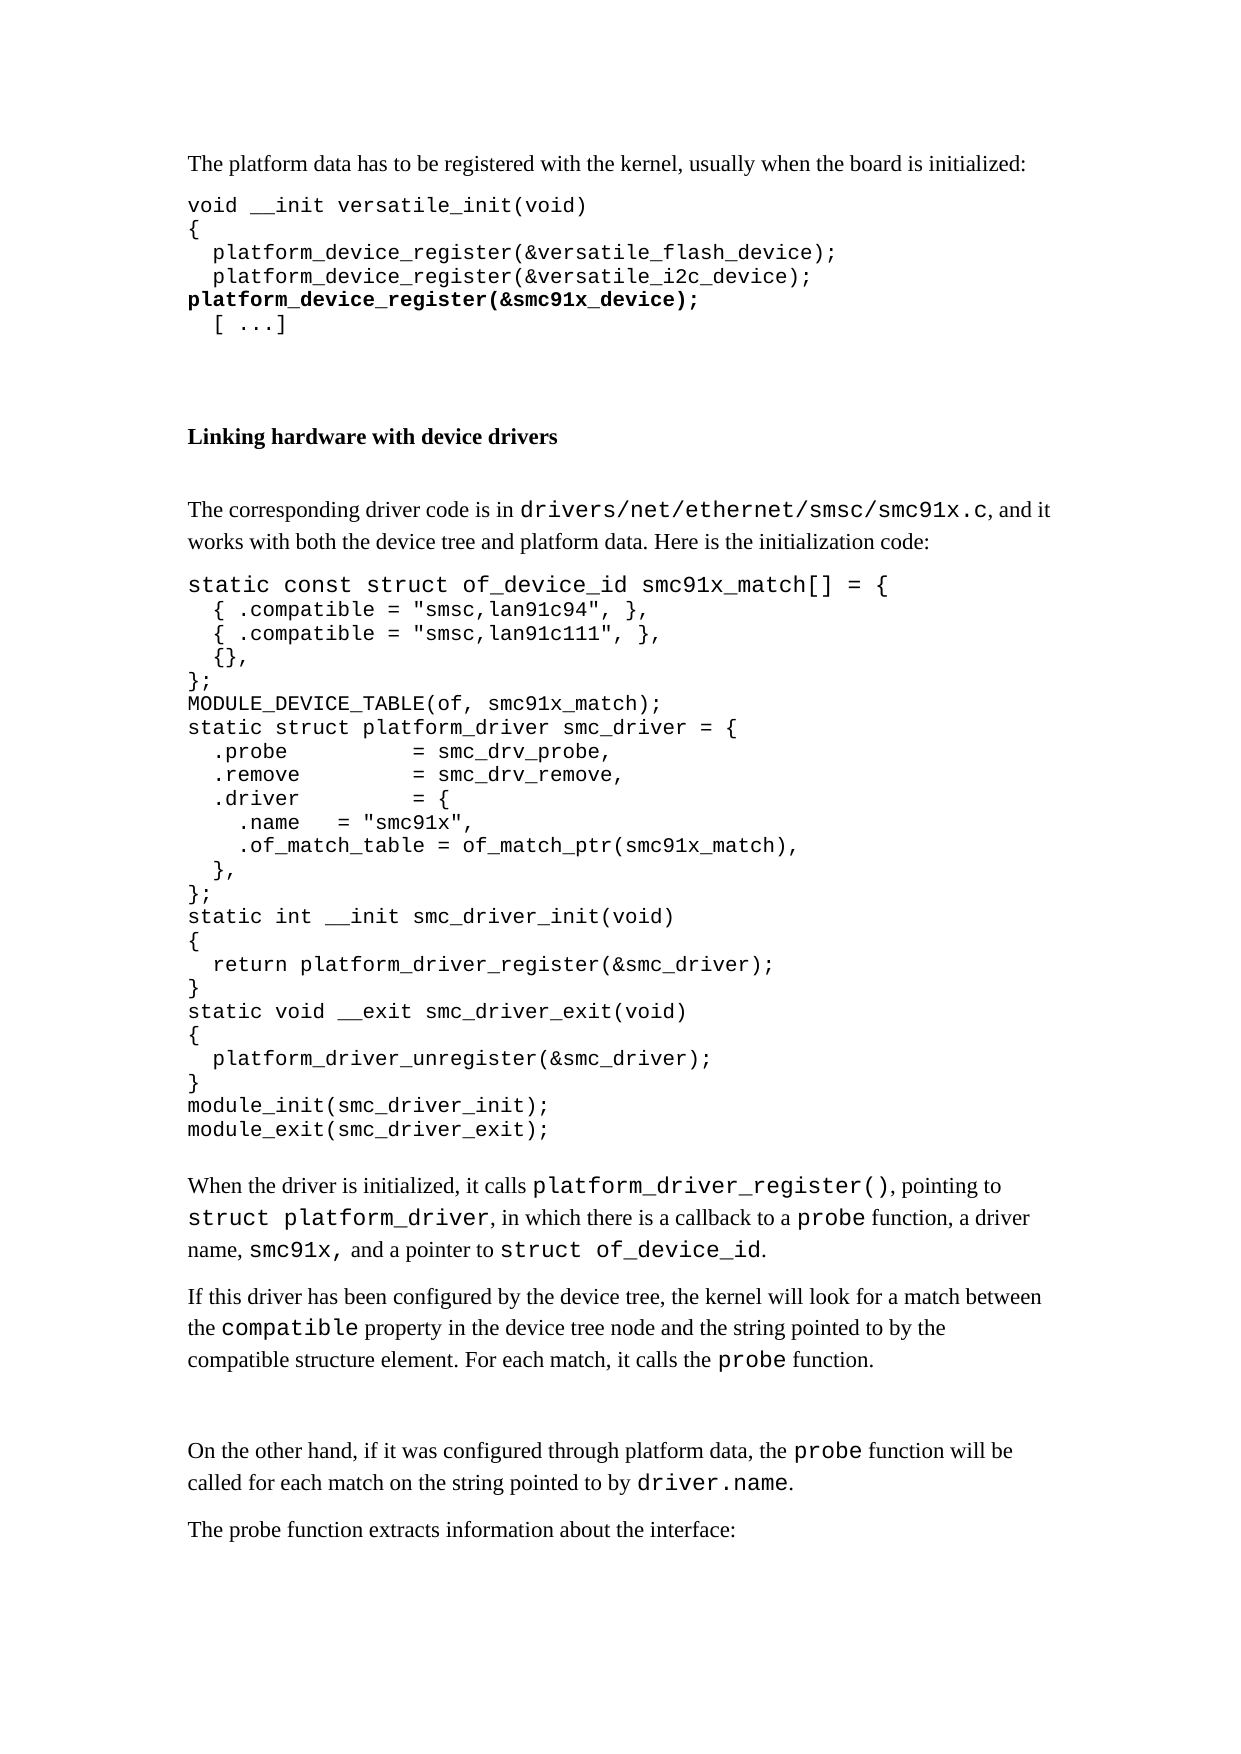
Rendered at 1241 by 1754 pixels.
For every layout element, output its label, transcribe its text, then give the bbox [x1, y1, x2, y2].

text platform_device_register(&smc91x_device); [187, 289, 1053, 313]
text On the other hand, if it was configured through platform data, the probe function will be called for each match on the string pointed to by driver.name. [187, 1437, 1053, 1498]
text The platform data has to be registered with the kernel, usually when the board is initialized: [187, 150, 1053, 176]
text { .compatible = "smsc,lan91c94", }, [187, 599, 1053, 622]
text .name = "smc91x", [187, 812, 1053, 835]
text module_exit(smc_driver_exit); [187, 1119, 1053, 1143]
text .probe = smc_drv_probe, [187, 741, 1053, 764]
text .driver = { [187, 788, 1053, 812]
text If this driver has been configured by the device tree, the kernel will look for a match between the compatible property in the device tree node and the string pointed to by the compatible structure element. For each match, it calls the probe function. [187, 1283, 1053, 1374]
text .of_match_table = of_match_ptr(smc91x_match), [187, 835, 1053, 859]
text {}, [187, 646, 1053, 670]
text static struct platform_driver smc_driver = { [187, 717, 1053, 741]
text }, [187, 859, 1053, 883]
text MODULE_DEVICE_TABLE(of, smc91x_match); [187, 693, 1053, 717]
text static const struct of_device_id smc91x_match[] = { [187, 573, 1053, 599]
text { .compatible = "smsc,lan91c111", }, [187, 622, 1053, 646]
text { [187, 218, 1053, 242]
text platform_device_register(&versatile_i2c_device); [187, 266, 1053, 289]
text When the driver is initialized, it calls platform_driver_register(), pointing to struct platform_driver, in which there is a callback to a probe function, a driver name, smc91x, and a pointer to struct of_device_id. [187, 1172, 1053, 1264]
text { [187, 1024, 1053, 1048]
text { [187, 930, 1053, 953]
text platform_device_register(&versatile_flash_device); [187, 242, 1053, 266]
subtitle Linking hardware with device drivers [187, 423, 1053, 450]
text } [187, 977, 1053, 1001]
text platform_driver_unregister(&smc_driver); [187, 1048, 1053, 1072]
text static void __exit smc_driver_exit(void) [187, 1001, 1053, 1024]
text }; [187, 883, 1053, 906]
text } [187, 1072, 1053, 1095]
text return platform_driver_register(&smc_driver); [187, 953, 1053, 977]
text [ ...] [187, 313, 1053, 337]
text static int __init smc_driver_init(void) [187, 906, 1053, 930]
text The corresponding driver code is in drivers/net/ethernet/smsc/smc91x.c, and it works with both the device tree and platform data. Here is the initialization code: [187, 496, 1053, 554]
text void __init versatile_init(void) [187, 195, 1053, 218]
text .remove = smc_drv_remove, [187, 764, 1053, 788]
text module_init(smc_driver_init); [187, 1095, 1053, 1119]
text The probe function extracts information about the interface: [187, 1516, 1053, 1543]
text }; [187, 670, 1053, 693]
